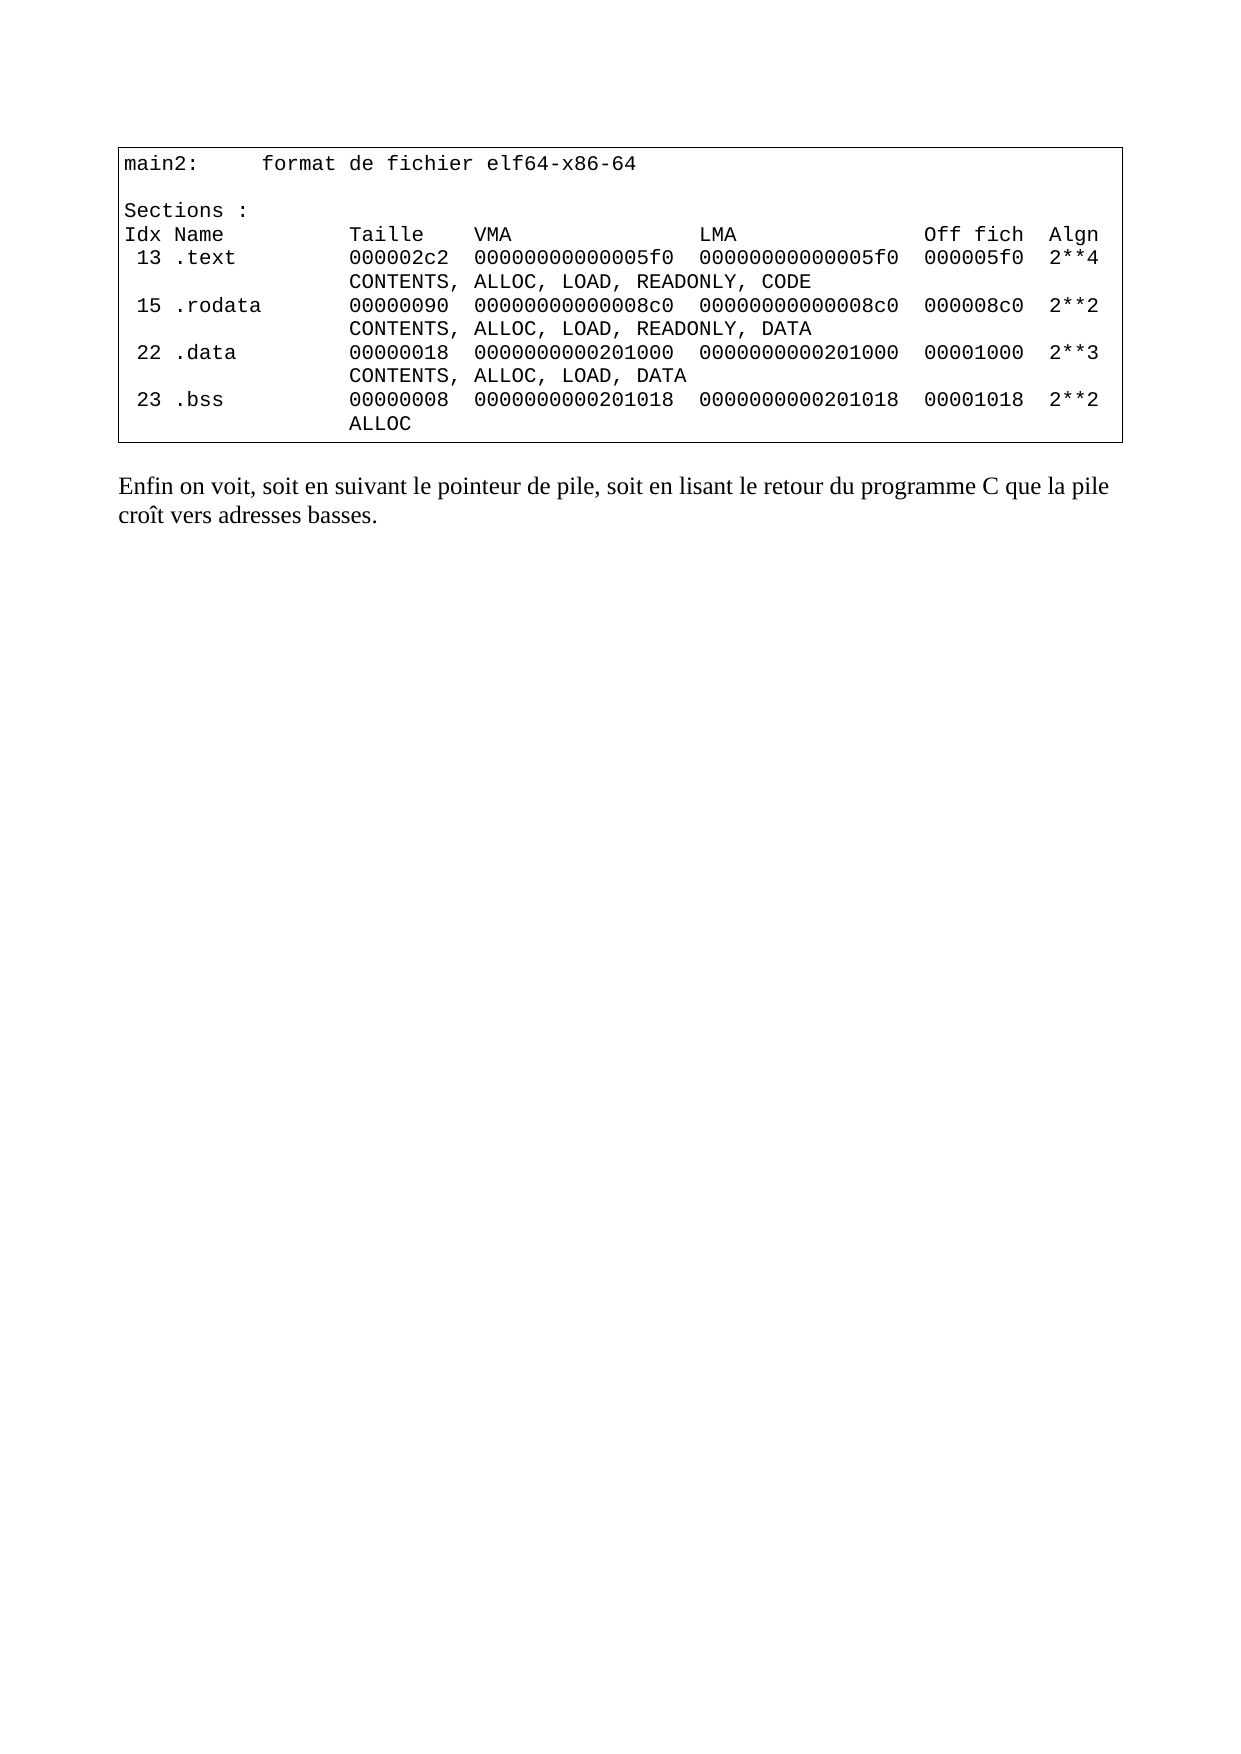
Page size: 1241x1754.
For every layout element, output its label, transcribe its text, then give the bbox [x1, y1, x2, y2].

text Enfin on voit, soit en suivant le pointeur de pile, soit en lisant le retour du programme C que la pile croît vers adresses basses. [118, 471, 1122, 528]
table_header main2: format de fichier elf64-x86-64 Sections : Idx Name Taille VMA LMA Off fich Algn 13 .text 000002c2 00000000000005f0 00000000000005f0 000005f0 2**4 CONTENTS, ALLOC, LOAD, READONLY, CODE 15 .rodata 00000090 00000000000008c0 00000000000008c0 000008c0 2**2 CONTENTS, ALLOC, LOAD, READONLY, DATA 22 .data 00000018 0000000000201000 0000000000201000 00001000 2**3 CONTENTS, ALLOC, LOAD, DATA 23 .bss 00000008 0000000000201018 0000000000201018 00001018 2**2 ALLOC [119, 148, 1122, 442]
